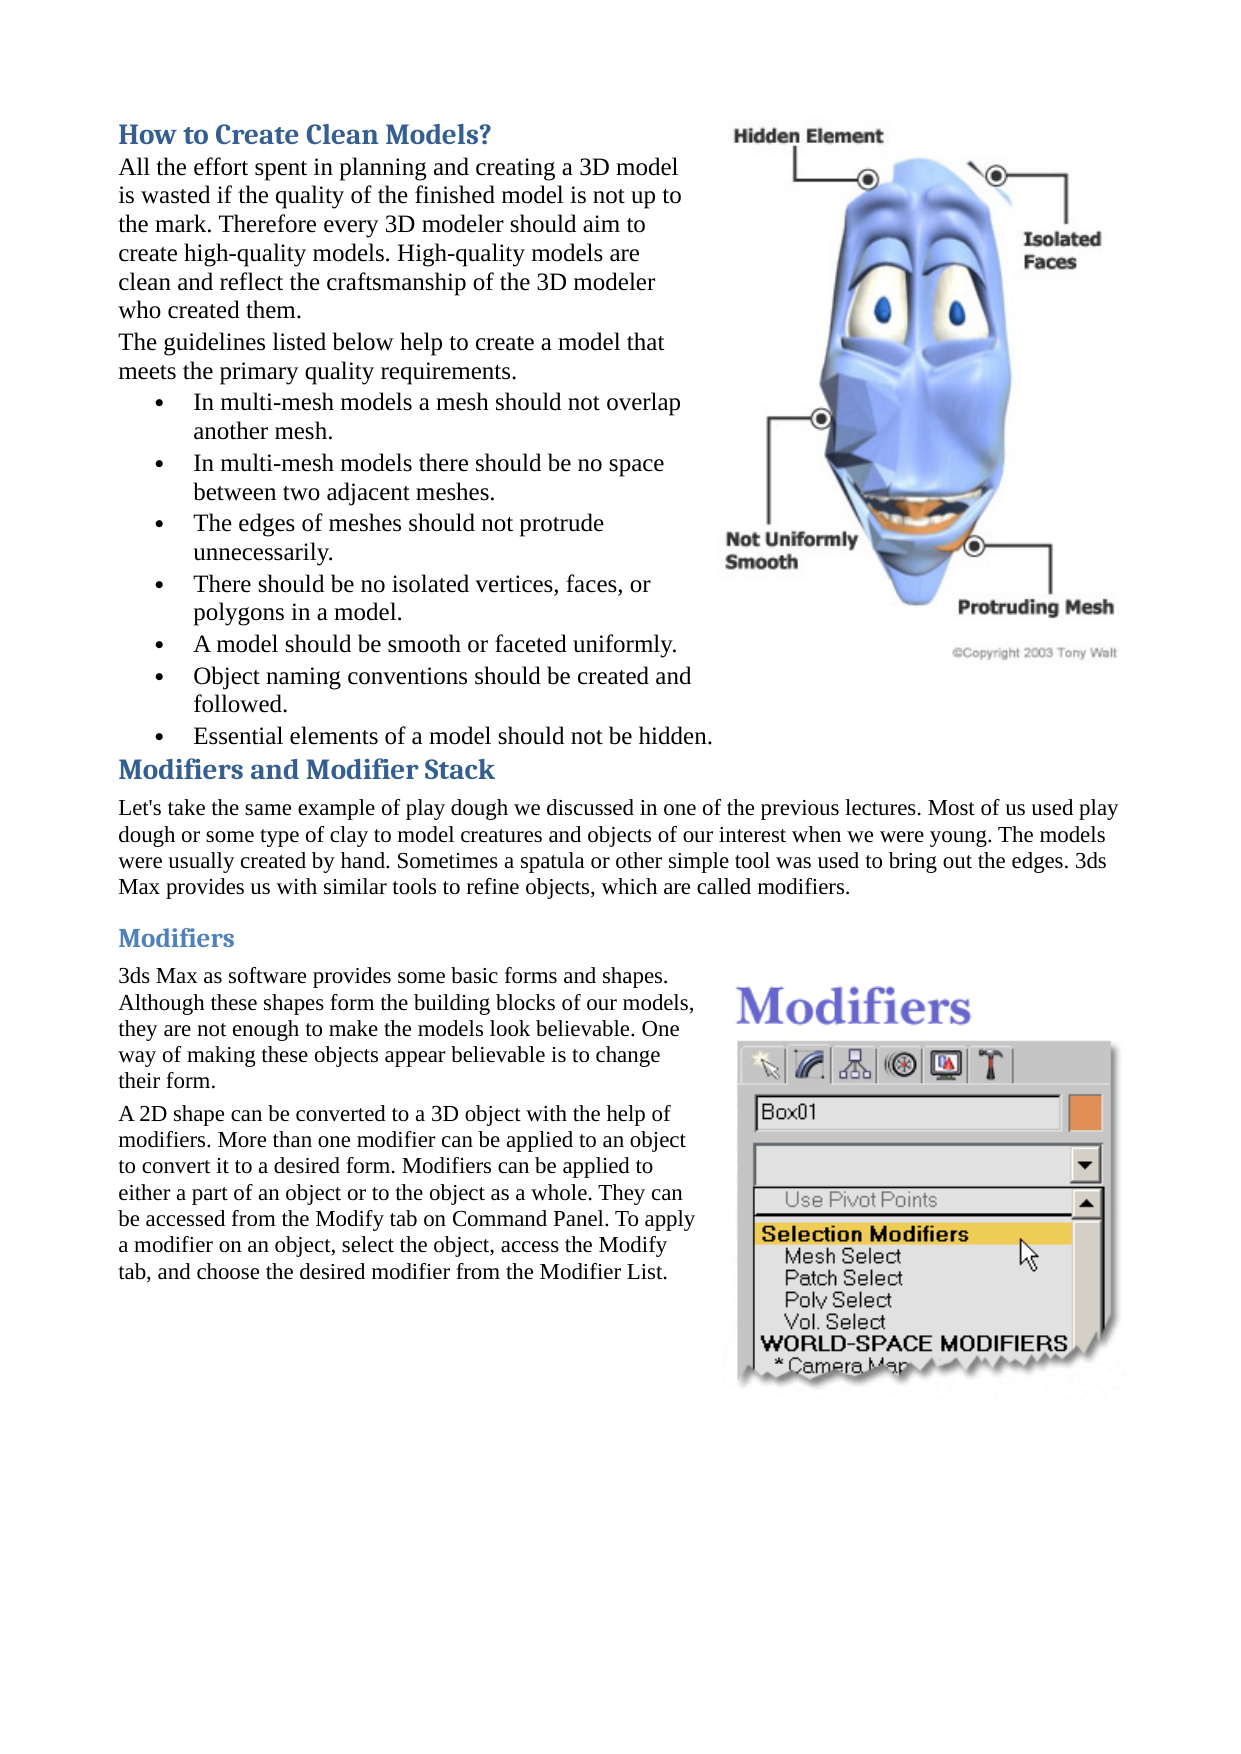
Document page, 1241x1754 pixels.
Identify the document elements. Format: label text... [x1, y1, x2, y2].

text A 2D shape can be converted to a 3D object with the help of modifiers. More than one modifier can be applied to an object to convert it to a desired form. Modifiers can be applied to either a part of an object or to the object as a whole. They can be accessed from the Modify tab on Command Panel. To apply a modifier on an object, select the object, access the Modify tab, and choose the desired modifier from the Modifier List. [118, 1100, 722, 1284]
subtitle Modifiers [118, 923, 1122, 955]
list The edges of meshes should not protrude unnecessarily. [156, 508, 715, 566]
subtitle How to Create Clean Models? [118, 118, 715, 152]
picture [722, 966, 1129, 1400]
list Object naming conventions should be created and followed. [156, 661, 1122, 718]
list In multi-mesh models a mesh should not overlap another mesh. [156, 387, 715, 445]
list Essential elements of a model should not be hidden. [156, 721, 1122, 750]
text All the effort spent in planning and creating a 3D model is wasted if the quality of the finished model is not up to the mark. Therefore every 3D modeler should aim to create high-quality models. High-quality models are clean and reflect the craftsmanship of the 3D modeler who created them. [118, 152, 715, 324]
text 3ds Max as software provides some basic forms and shapes. Although these shapes form the building blocks of our models, they are not enough to make the models look believable. One way of making these objects appear believable is to change their form. [118, 962, 1122, 1094]
list A model should be smooth or faceted uniformly. [156, 629, 715, 658]
list In multi-mesh models there should be no space between two adjacent meshes. [156, 448, 715, 505]
text The guidelines listed below help to create a model that meets the primary quality requirements. [118, 327, 715, 384]
text Let's take the same example of play dough we discussed in one of the previous lectures. Most of us used play dough or some type of clay to model creatures and objects of our interest when we were young. The models were usually created by hand. Sometimes a spatula or other simple tool was used to bring out the edges. 3ds Max provides us with similar tools to refine objects, which are called modifiers. [118, 794, 1122, 900]
picture [715, 118, 1122, 665]
list There should be no isolated vertices, faces, or polygons in a model. [156, 569, 715, 626]
subtitle Modifiers and Modifier Stack [118, 753, 1122, 786]
